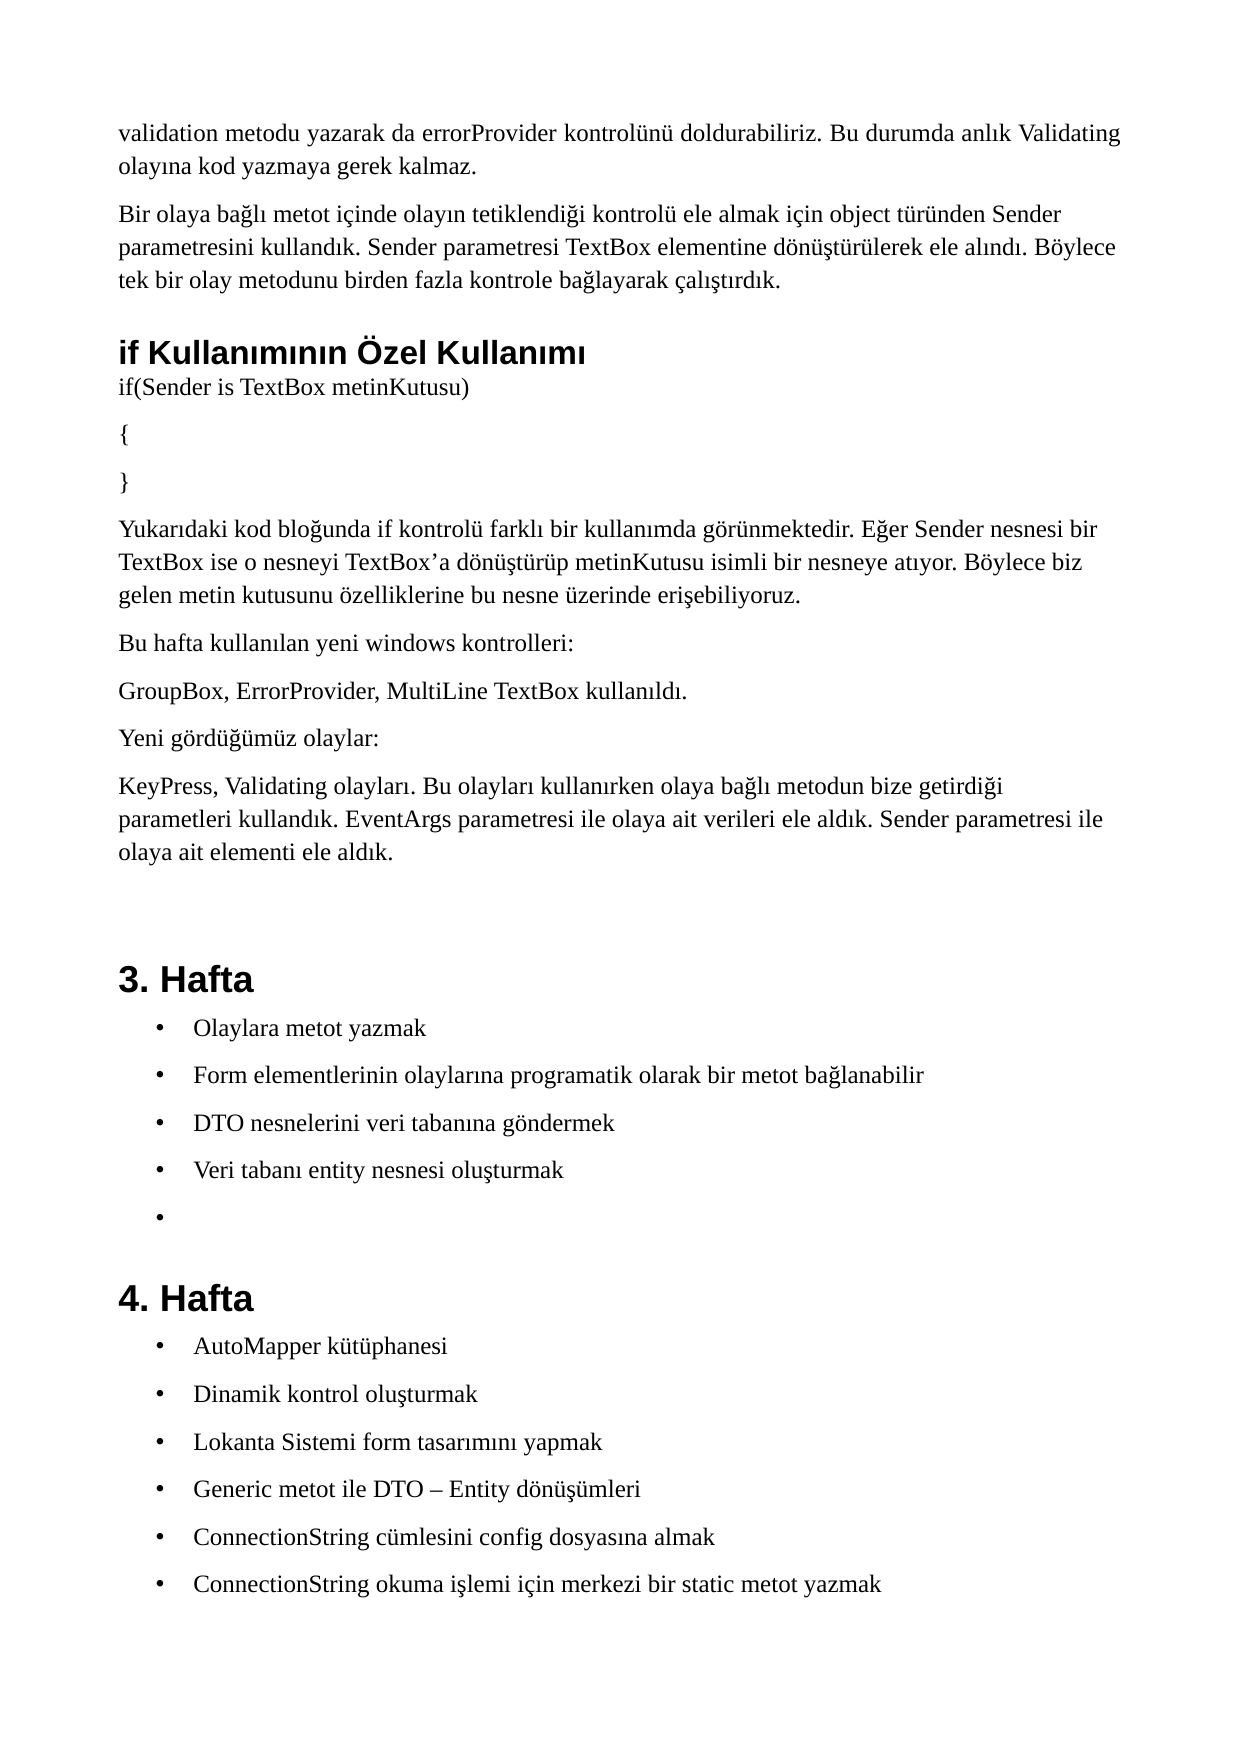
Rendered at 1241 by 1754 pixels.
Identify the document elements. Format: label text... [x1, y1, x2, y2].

list ConnectionString cümlesini config dosyasına almak [156, 1522, 1122, 1551]
list AutoMapper kütüphanesi [156, 1331, 1122, 1360]
text Yeni gördüğümüz olaylar: [118, 723, 1122, 752]
text { [118, 419, 1122, 448]
list Lokanta Sistemi form tasarımını yapmak [156, 1427, 1122, 1455]
text GroupBox, ErrorProvider, MultiLine TextBox kullanıldı. [118, 676, 1122, 704]
list Generic metot ile DTO – Entity dönüşümleri [156, 1474, 1122, 1503]
text if(Sender is TextBox metinKutusu) [118, 372, 1122, 400]
list Form elementlerinin olaylarına programatik olarak bir metot bağlanabilir [156, 1060, 1122, 1089]
list DTO nesnelerini veri tabanına göndermek [156, 1108, 1122, 1137]
subtitle if Kullanımının Özel Kullanımı [118, 333, 1122, 372]
list Dinamik kontrol oluşturmak [156, 1379, 1122, 1408]
text Bu hafta kullanılan yeni windows kontrolleri: [118, 628, 1122, 657]
list Olaylara metot yazmak [156, 1013, 1122, 1042]
text validation metodu yazarak da errorProvider kontrolünü doldurabiliriz. Bu durumda anlık Validating olayına kod yazmaya gerek kalmaz. [118, 118, 1122, 180]
list ConnectionString okuma işlemi için merkezi bir static metot yazmak [156, 1569, 1122, 1598]
subtitle 3. Hafta [118, 957, 1122, 1000]
text Yukarıdaki kod bloğunda if kontrolü farklı bir kullanımda görünmektedir. Eğer Sender nesnesi bir TextBox ise o nesneyi TextBox’a dönüştürüp metinKutusu isimli bir nesneye atıyor. Böylece biz gelen metin kutusunu özelliklerine bu nesne üzerinde erişebiliyoruz. [118, 514, 1122, 609]
text Bir olaya bağlı metot içinde olayın tetiklendiği kontrolü ele almak için object türünden Sender parametresini kullandık. Sender parametresi TextBox elementine dönüştürülerek ele alındı. Böylece tek bir olay metodunu birden fazla kontrole bağlayarak çalıştırdık. [118, 199, 1122, 293]
subtitle 4. Hafta [118, 1276, 1122, 1319]
text } [118, 467, 1122, 496]
text KeyPress, Validating olayları. Bu olayları kullanırken olaya bağlı metodun bize getirdiği parametleri kullandık. EventArgs parametresi ile olaya ait verileri ele aldık. Sender parametresi ile olaya ait elementi ele aldık. [118, 771, 1122, 866]
list Veri tabanı entity nesnesi oluşturmak [156, 1156, 1122, 1184]
